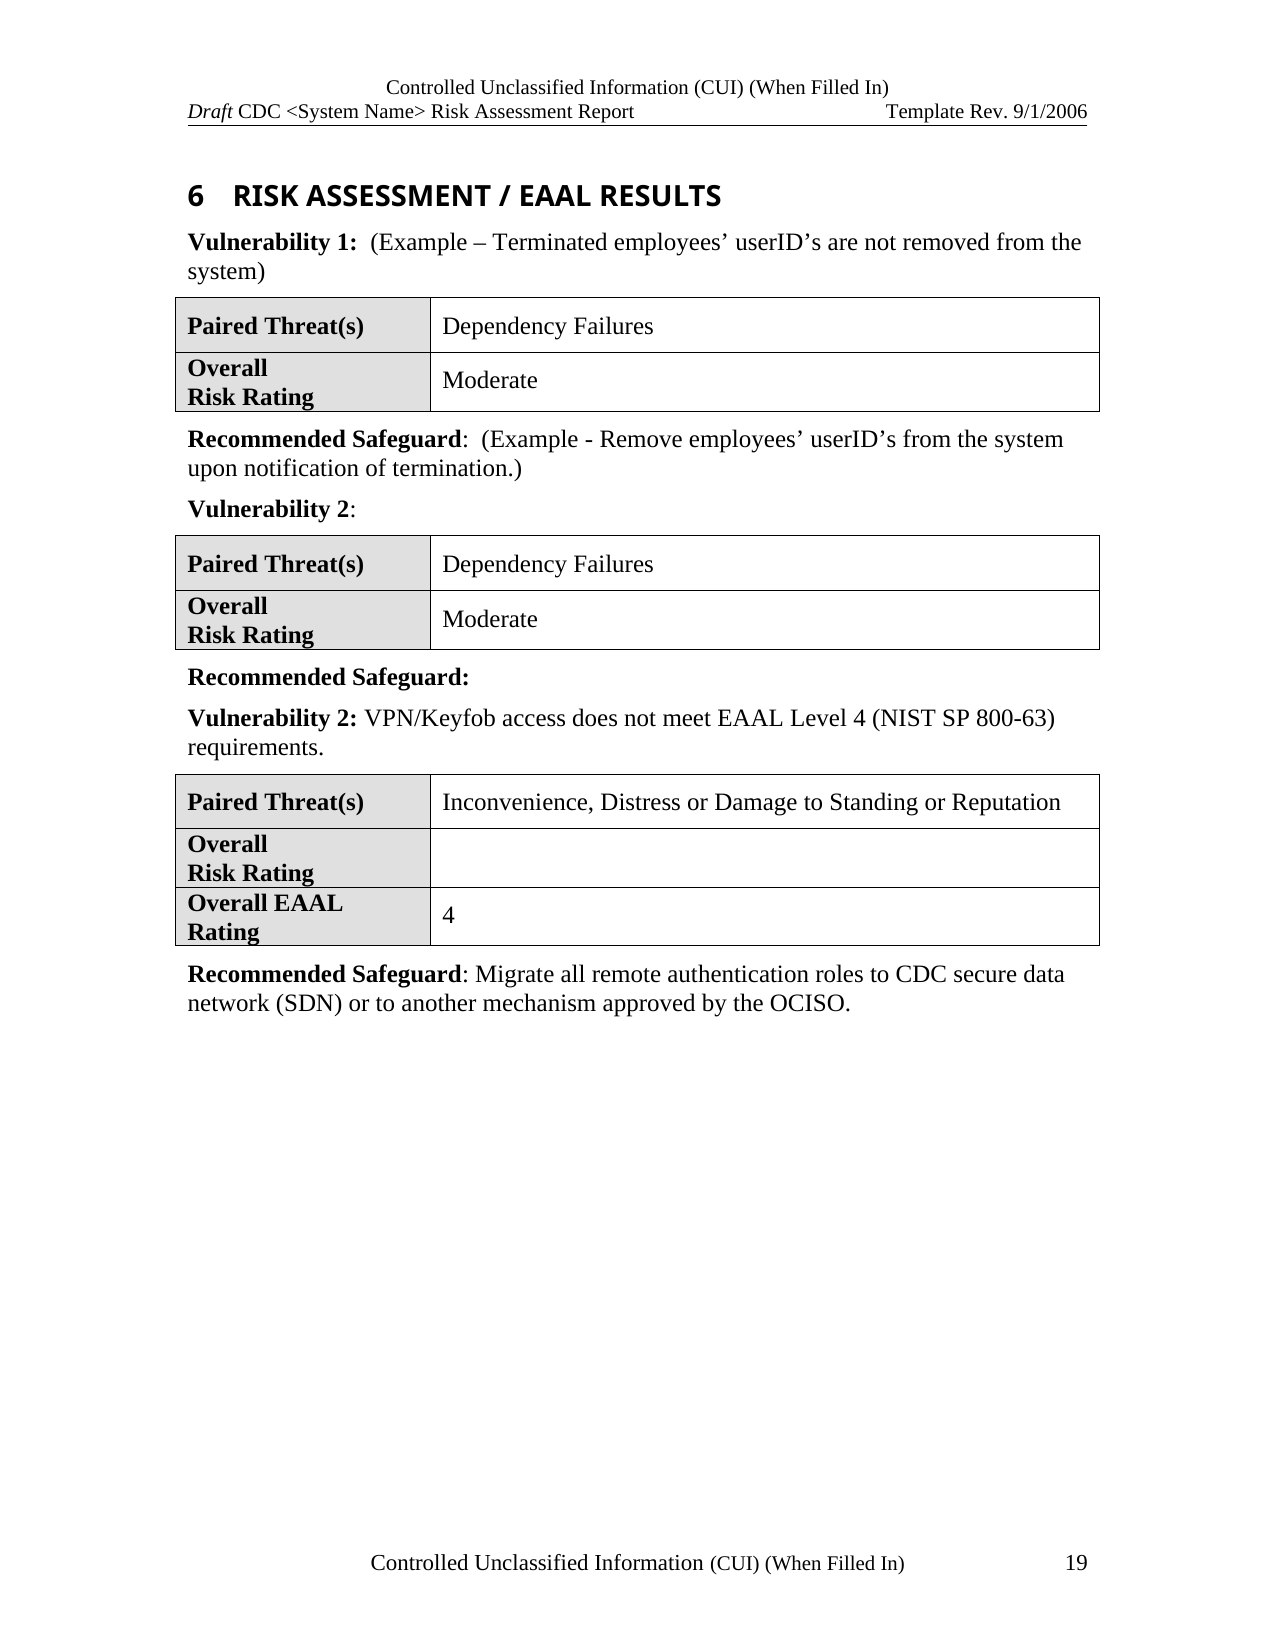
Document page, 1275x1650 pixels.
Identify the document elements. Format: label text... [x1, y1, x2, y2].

subtitle RISK ASSESSMENT / EAAL RESULTS [187, 175, 1087, 215]
text Recommended Safeguard: (Example - Remove employees’ userID’s from the system upon notification of termination.) [187, 424, 1087, 482]
text Recommended Safeguard: Migrate all remote authentication roles to CDC secure data network (SDN) or to another mechanism approved by the OCISO. [187, 959, 1087, 1016]
text Recommended Safeguard: [187, 662, 1087, 691]
table_header Paired Threat(s) [176, 298, 430, 352]
text Vulnerability 2: [187, 494, 1087, 523]
table_header Dependency Failures [431, 536, 1099, 590]
table_cell Overall Risk Rating [176, 353, 430, 411]
text Vulnerability 2: VPN/Keyfob access does not meet EAAL Level 4 (NIST SP 800-63) requirements. [187, 703, 1087, 761]
table_cell Overall Risk Rating [176, 829, 430, 887]
table_header Dependency Failures [431, 298, 1099, 352]
table_cell Overall EAAL Rating [176, 888, 430, 945]
table_cell [431, 829, 1099, 887]
table_cell Overall Risk Rating [176, 591, 430, 649]
table_header Inconvenience, Distress or Damage to Standing or Reputation [431, 775, 1099, 828]
table_header Paired Threat(s) [176, 775, 430, 828]
table_cell Moderate [431, 591, 1099, 649]
table_cell Moderate [431, 353, 1099, 411]
table_header Paired Threat(s) [176, 536, 430, 590]
text Vulnerability 1: (Example – Terminated employees’ userID’s are not removed from the system) [187, 227, 1087, 285]
table_cell 4 [431, 888, 1099, 945]
